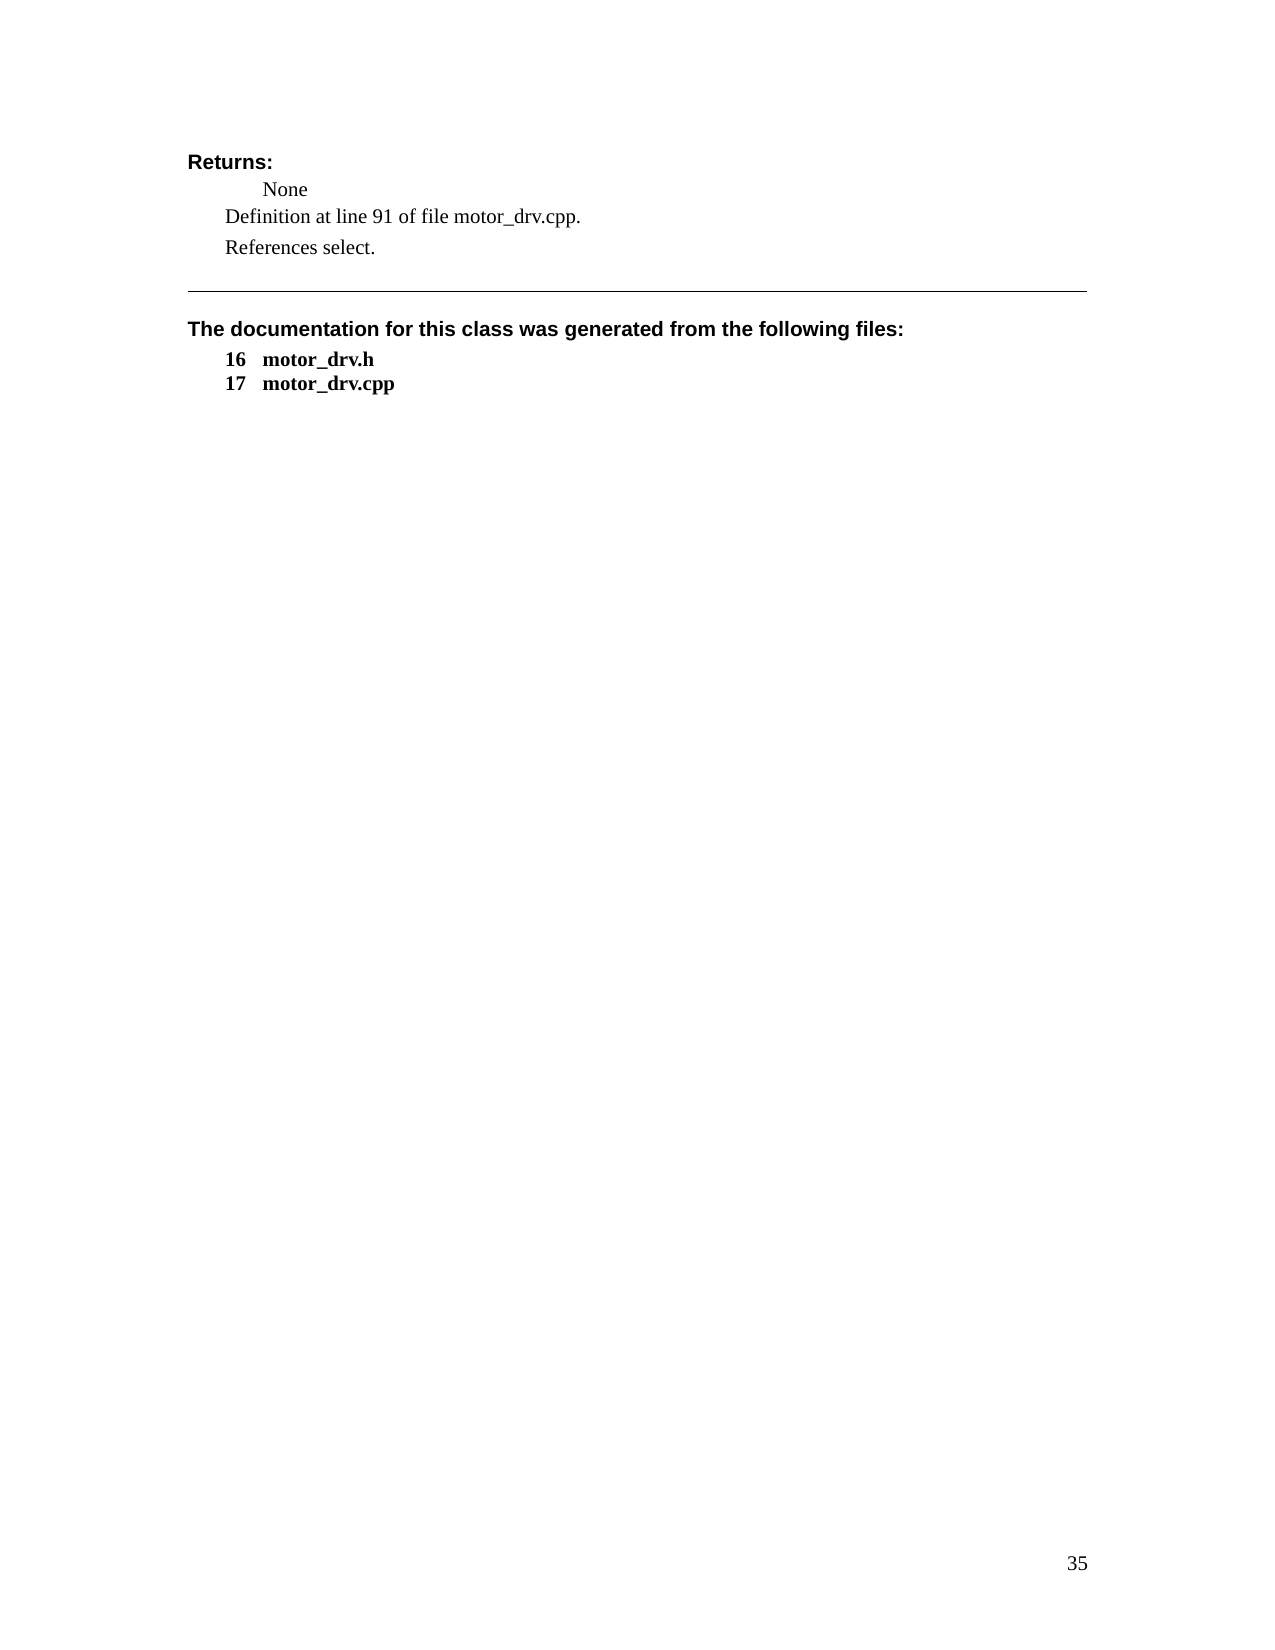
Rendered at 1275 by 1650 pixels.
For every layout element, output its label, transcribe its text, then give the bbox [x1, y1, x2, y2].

text None [262, 177, 1087, 201]
list motor_drv.cpp [225, 371, 1087, 395]
list motor_drv.h [225, 347, 1087, 371]
list References select. [225, 234, 1087, 259]
list Definition at line 91 of file motor_drv.cpp. [225, 204, 1087, 228]
subtitle Returns: [187, 150, 1087, 174]
subtitle The documentation for this class was generated from the following files: [187, 316, 1087, 340]
